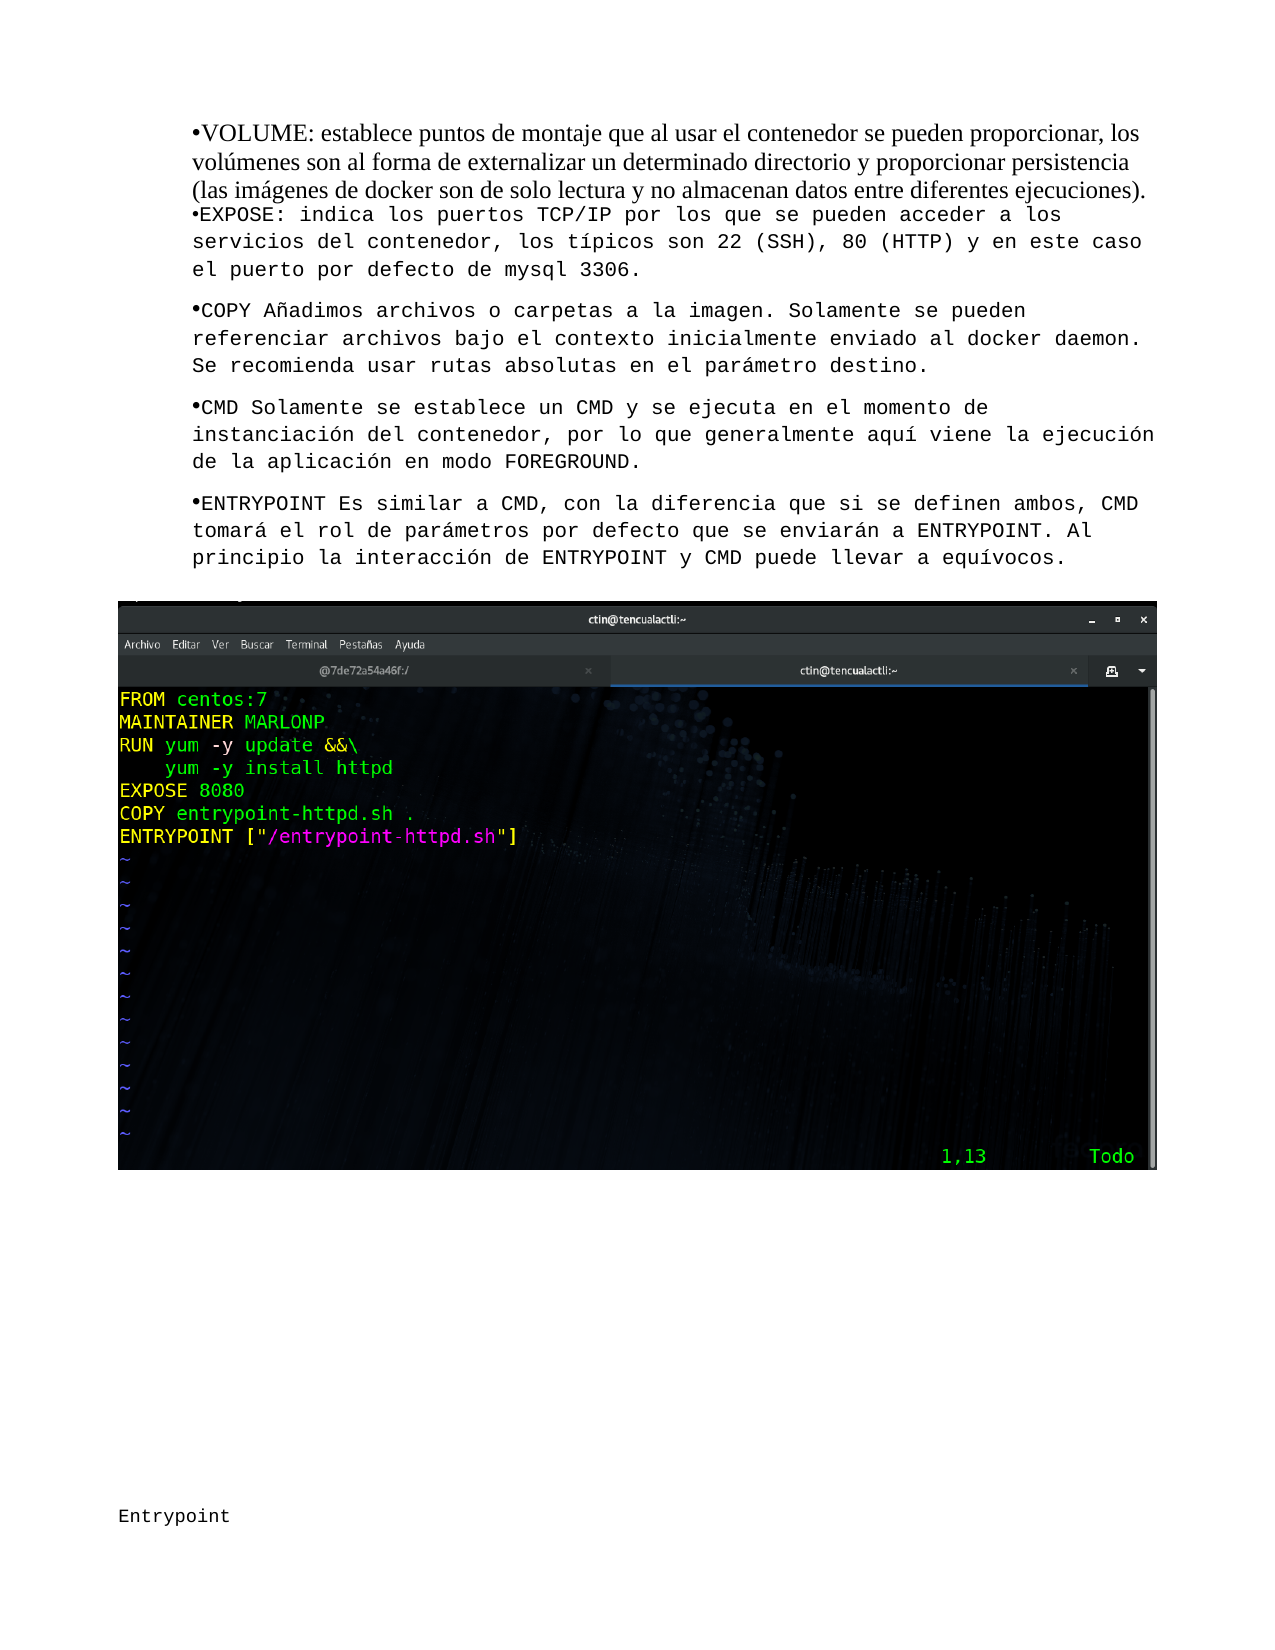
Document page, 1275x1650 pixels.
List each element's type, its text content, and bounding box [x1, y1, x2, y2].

text Entrypoint [118, 1507, 1157, 1528]
list ENTRYPOINT Es similar a CMD, con la diferencia que si se definen ambos, CMD tomará el rol de parámetros por defecto que se enviarán a ENTRYPOINT. Al principio la interacción de ENTRYPOINT y CMD puede llevar a equívocos. [118, 493, 1157, 571]
picture [118, 601, 1157, 1170]
list EXPOSE: indica los puertos TCP/IP por los que se pueden acceder a los servicios del contenedor, los típicos son 22 (SSH), 80 (HTTP) y en este caso el puerto por defecto de mysql 3306. [118, 204, 1157, 282]
list COPY Añadimos archivos o carpetas a la imagen. Solamente se pueden referenciar archivos bajo el contexto inicialmente enviado al docker daemon. Se recomienda usar rutas absolutas en el parámetro destino. [118, 301, 1157, 378]
list VOLUME: establece puntos de montaje que al usar el contenedor se pueden proporcionar, los volúmenes son al forma de externalizar un determinado directorio y proporcionar persistencia (las imágenes de docker son de solo lectura y no almacenan datos entre diferentes ejecuciones). [118, 118, 1157, 204]
list CMD Solamente se establece un CMD y se ejecuta en el momento de instanciación del contenedor, por lo que generalmente aquí viene la ejecución de la aplicación en modo FOREGROUND. [118, 397, 1157, 475]
